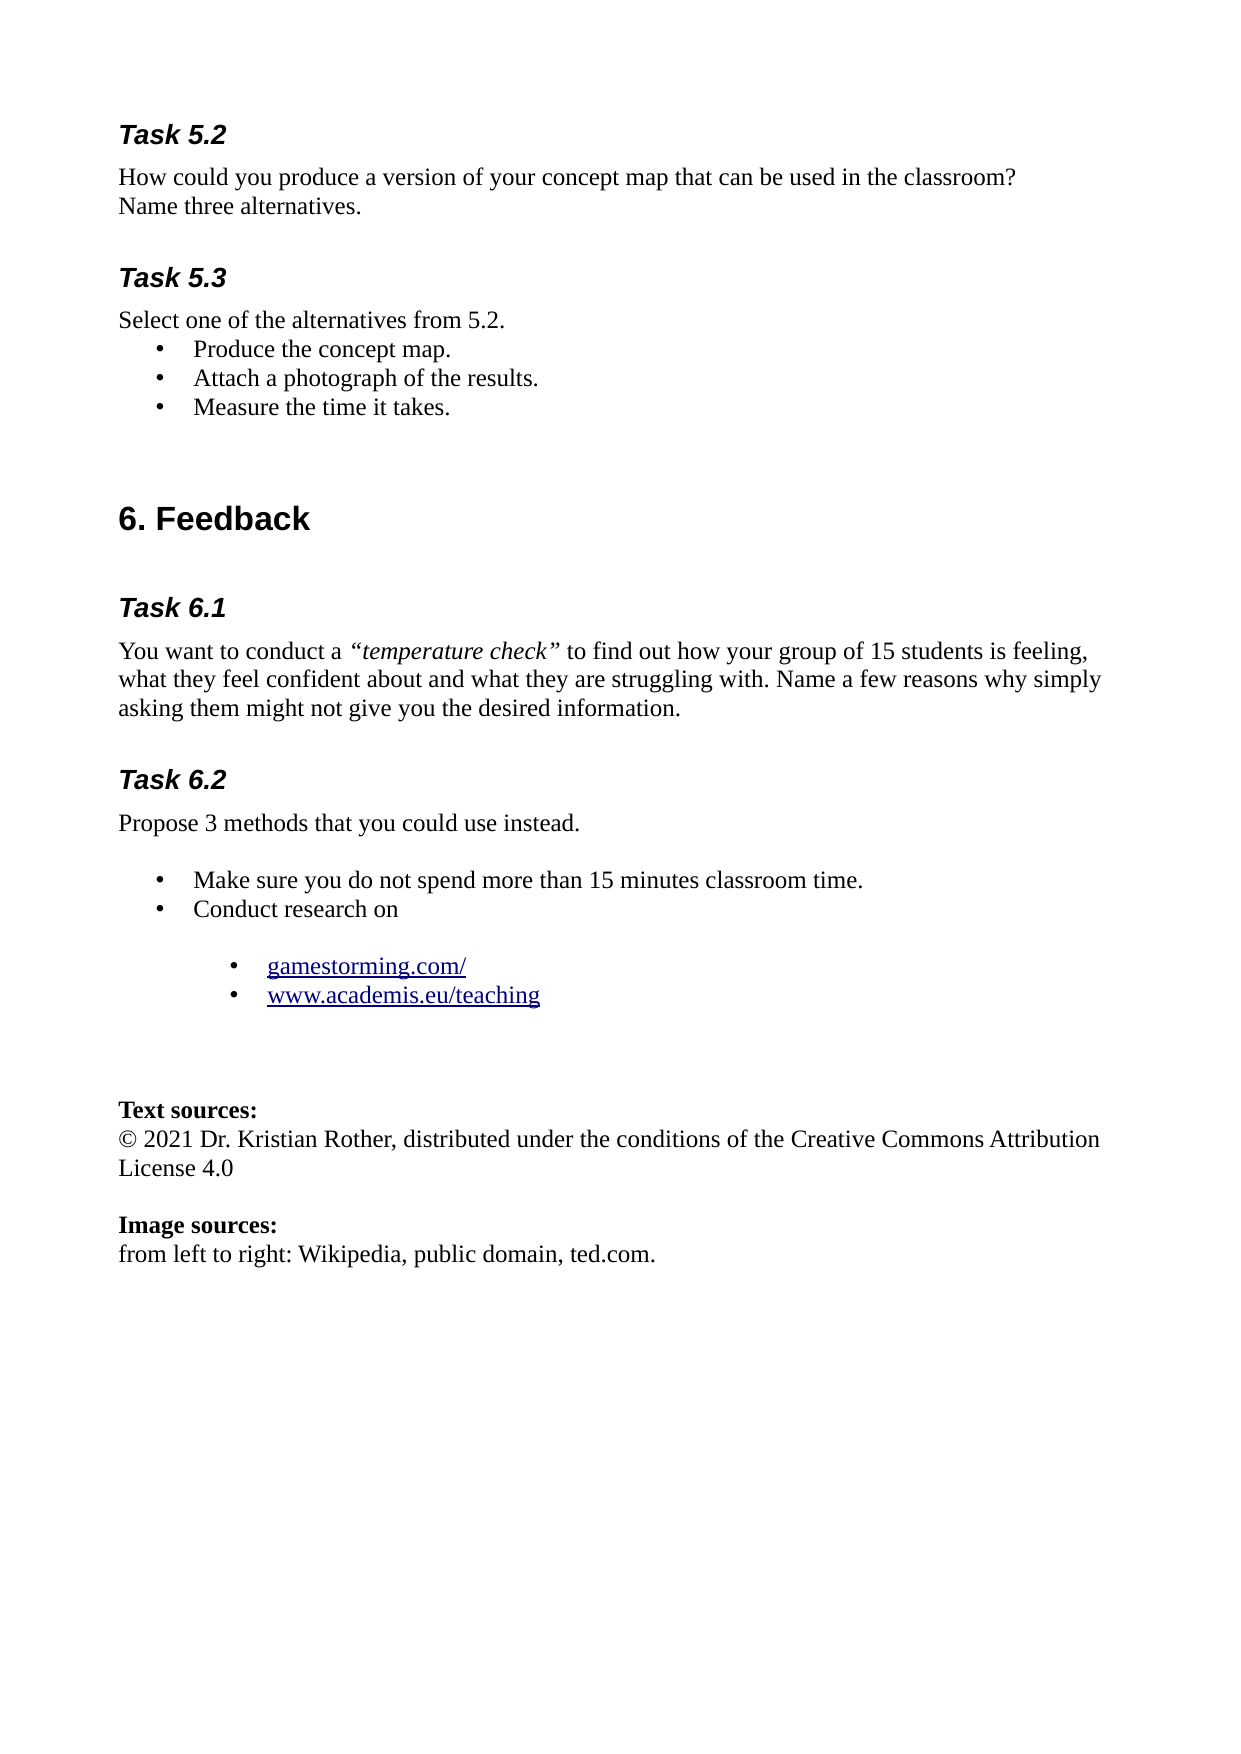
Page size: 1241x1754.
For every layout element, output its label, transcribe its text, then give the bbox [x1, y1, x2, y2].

text Select one of the alternatives from 5.2. [118, 306, 1122, 334]
list gamestorming.com/ [229, 951, 1122, 980]
list Conduct research on [156, 894, 1122, 951]
text How could you produce a version of your concept map that can be used in the classroom? Name three alternatives. [118, 162, 1122, 249]
text Text sources: © 2021 Dr. Kristian Rother, distributed under the conditions of the Creative Commons Attribution License 4.0 [118, 1095, 1122, 1181]
subtitle Task 6.1 [118, 591, 1122, 623]
subtitle 6. Feedback [118, 499, 1122, 538]
list Make sure you do not spend more than 15 minutes classroom time. [156, 865, 1122, 894]
list www.academis.eu/teaching [229, 980, 1122, 1009]
text You want to conduct a “temperature check” to find out how your group of 15 students is feeling, what they feel confident about and what they are struggling with. Name a few reasons why simply asking them might not give you the desired information. [118, 636, 1122, 722]
subtitle Task 5.3 [118, 261, 1122, 293]
text Image sources: from left to right: Wikipedia, public domain, ted.com. [118, 1210, 1122, 1268]
text Propose 3 methods that you could use instead. [118, 808, 1122, 865]
subtitle Task 6.2 [118, 763, 1122, 795]
list Produce the concept map. [156, 334, 1122, 363]
subtitle Task 5.2 [118, 118, 1122, 150]
list Measure the time it takes. [156, 392, 1122, 421]
list Attach a photograph of the results. [156, 363, 1122, 392]
